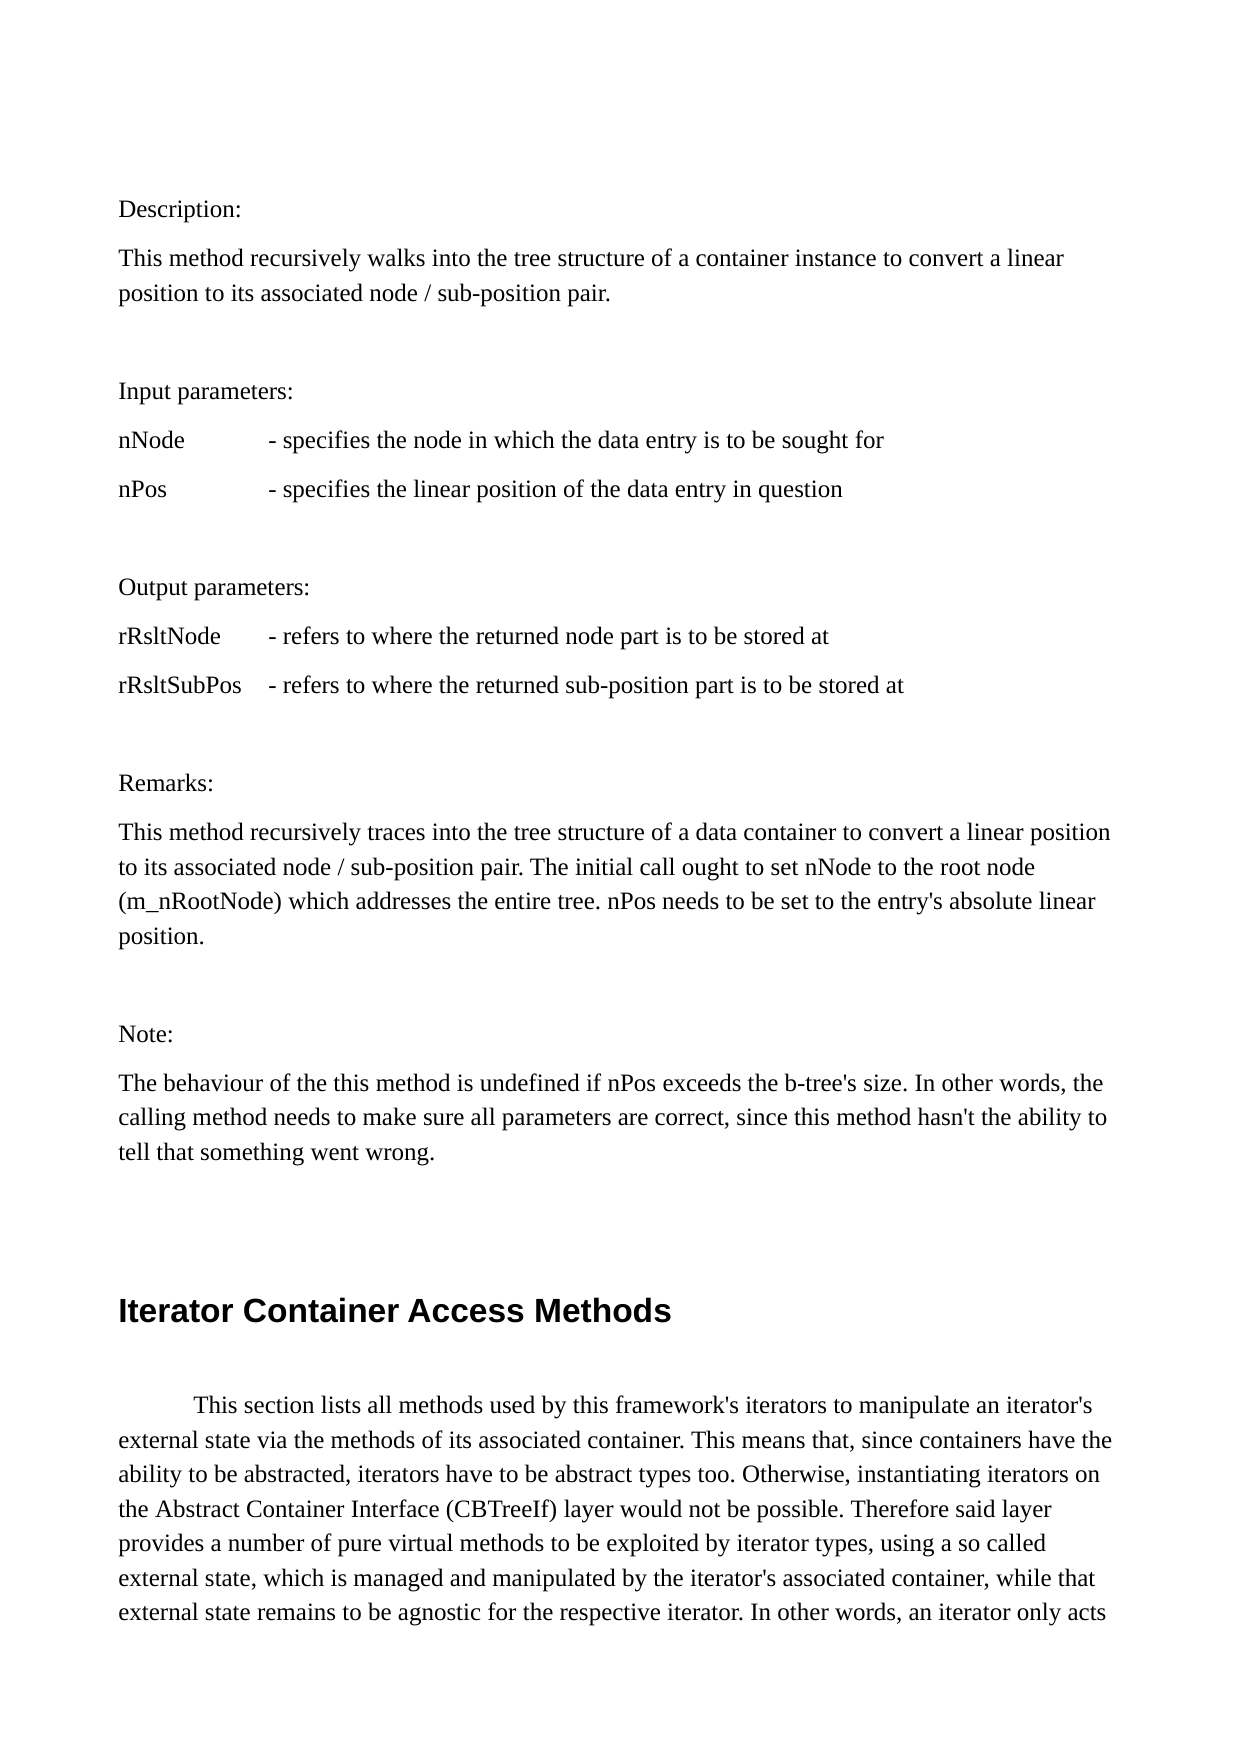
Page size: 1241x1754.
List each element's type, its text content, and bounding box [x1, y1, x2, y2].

text Output parameters: [118, 572, 1122, 601]
text rRsltNode - refers to where the returned node part is to be stored at [118, 621, 1122, 650]
text Note: [118, 1019, 1122, 1048]
text nNode - specifies the node in which the data entry is to be sought for [118, 425, 1122, 454]
text nPos - specifies the linear position of the data entry in question [118, 474, 1122, 503]
text The behaviour of the this method is undefined if nPos exceeds the b-tree's size. In other words, the calling method needs to make sure all parameters are correct, since this method hasn't the ability to tell that something went wrong. [118, 1068, 1122, 1166]
text This method recursively walks into the tree structure of a container instance to convert a linear position to its associated node / sub-position pair. [118, 243, 1122, 306]
text This section lists all methods used by this framework's iterators to manipulate an iterator's external state via the methods of its associated container. This means that, since containers have the ability to be abstracted, iterators have to be abstract types too. Otherwise, instantiating iterators on the Abstract Container Interface (CBTreeIf) layer would not be possible. Therefore said layer provides a number of pure virtual methods to be exploited by iterator types, using a so called external state, which is managed and manipulated by the iterator's associated container, while that external state remains to be agnostic for the respective iterator. In other words, an iterator only acts [118, 1391, 1122, 1626]
text rRsltSubPos - refers to where the returned sub-position part is to be stored at [118, 670, 1122, 699]
text Description: [118, 194, 1122, 223]
text This method recursively traces into the tree structure of a data container to convert a linear position to its associated node / sub-position pair. The initial call ought to set nNode to the root node (m_nRootNode) which addresses the entire tree. nPos needs to be set to the entry's absolute linear position. [118, 817, 1122, 949]
text Remarks: [118, 768, 1122, 797]
subtitle Iterator Container Access Methods [118, 1290, 1122, 1329]
text Input parameters: [118, 376, 1122, 404]
